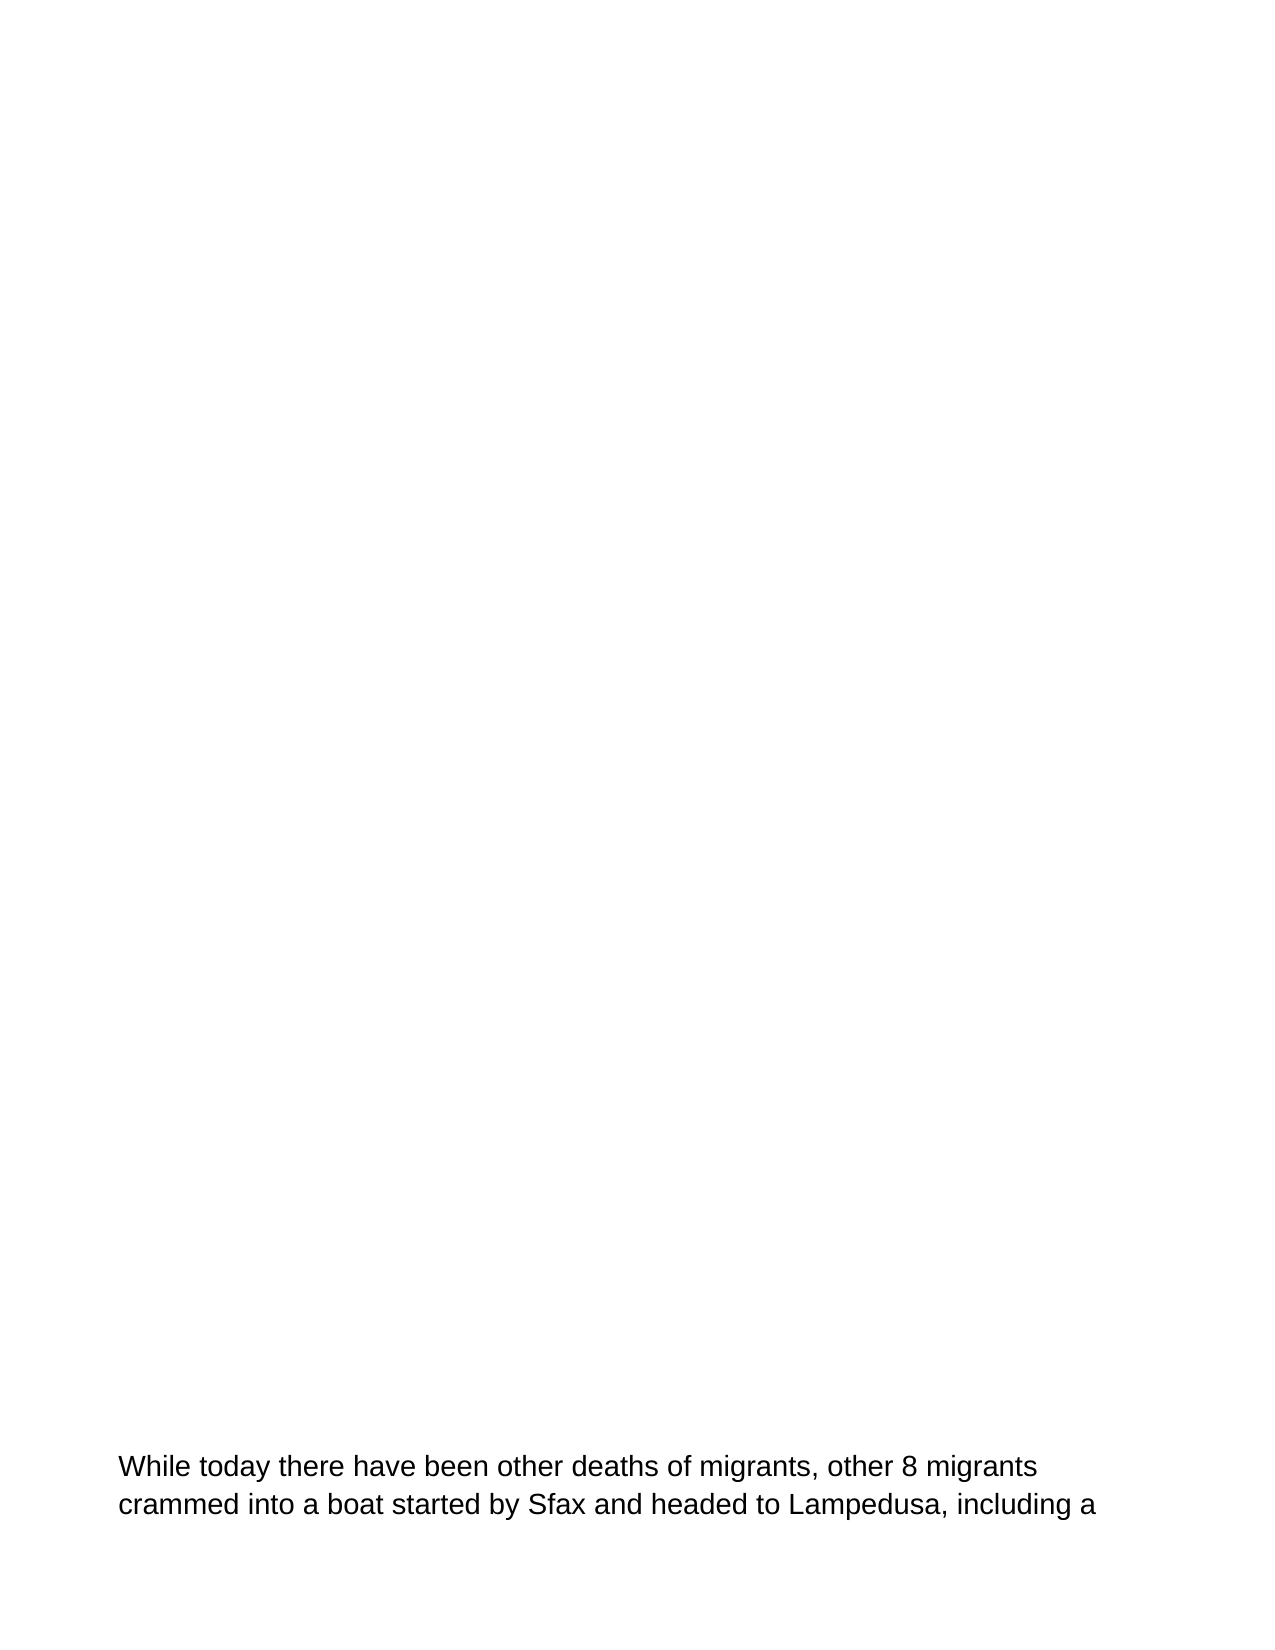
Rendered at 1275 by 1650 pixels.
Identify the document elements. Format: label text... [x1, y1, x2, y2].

text While today there have been other deaths of migrants, other 8 migrants crammed into a boat started by Sfax and headed to Lampedusa, including a [118, 118, 1157, 1521]
